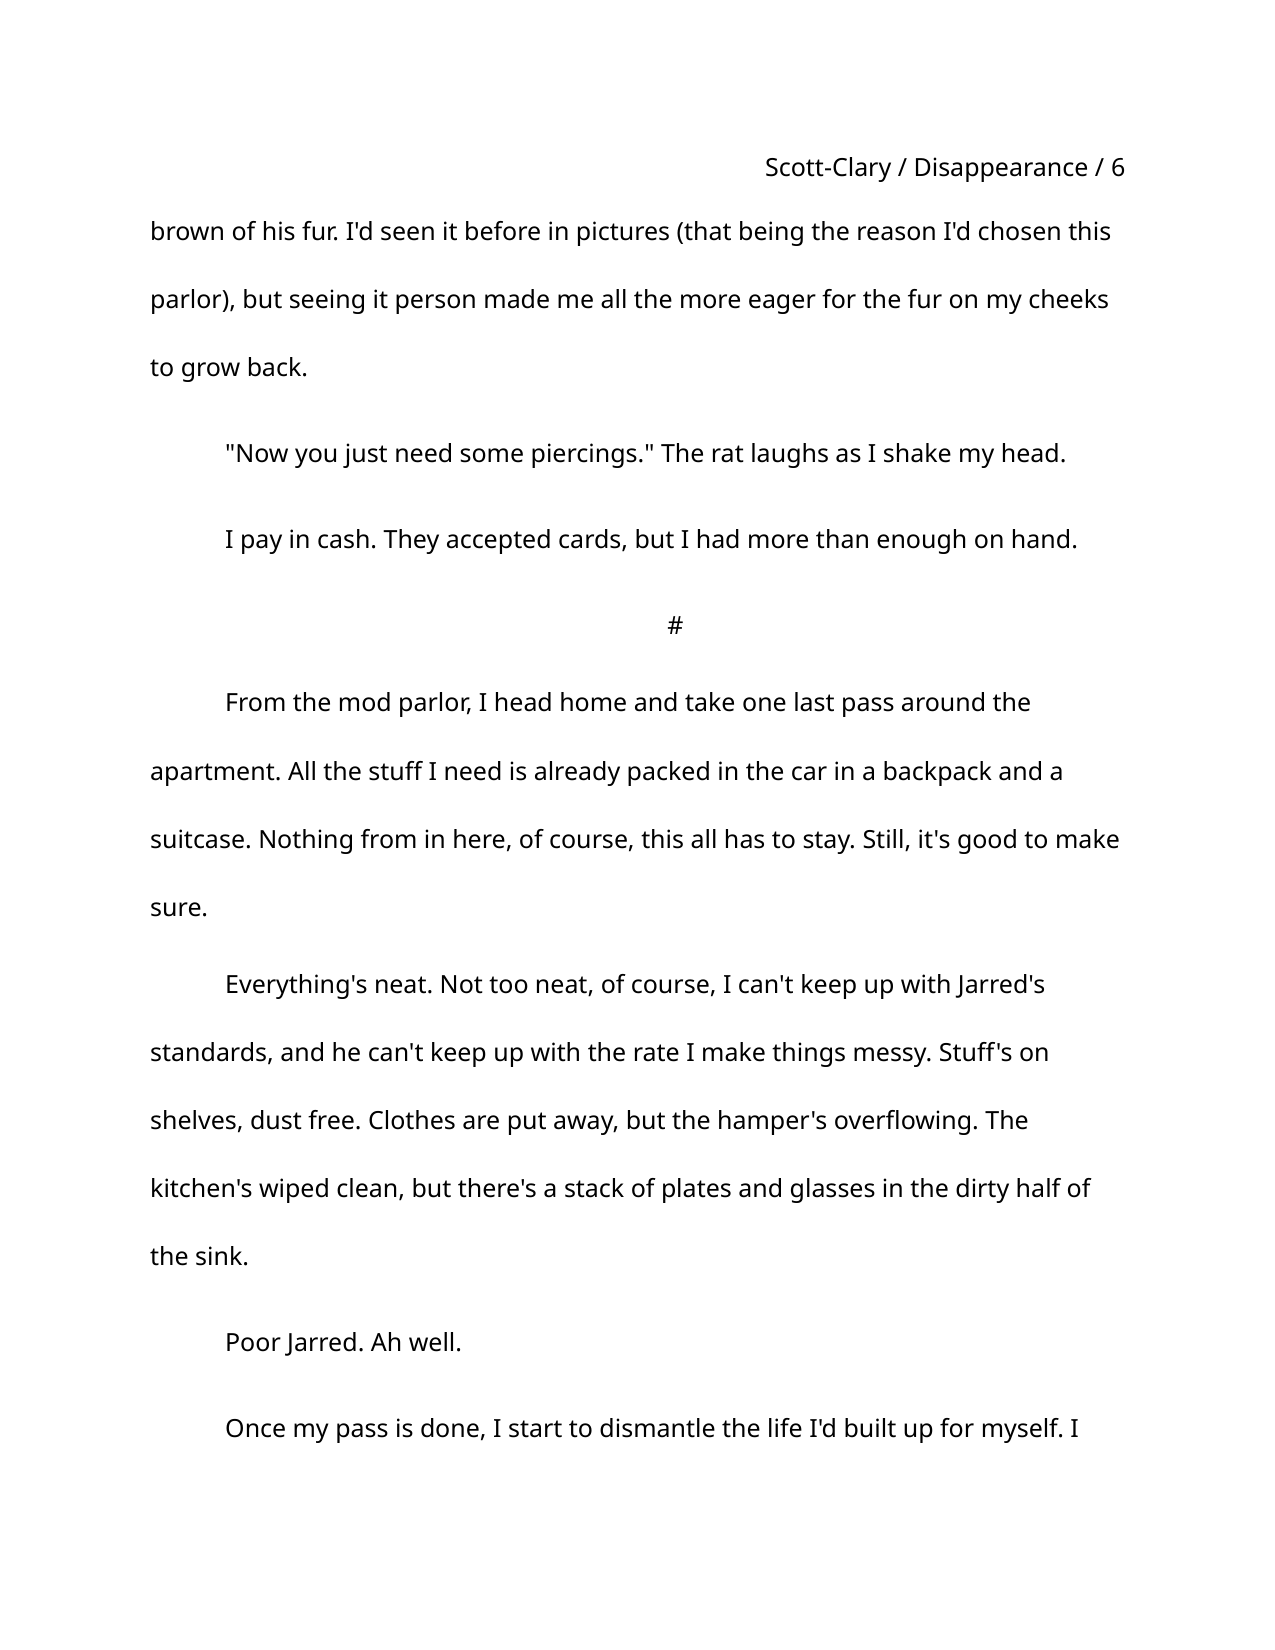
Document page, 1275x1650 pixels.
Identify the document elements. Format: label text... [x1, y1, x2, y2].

text # [150, 608, 1125, 642]
text Poor Jarred. Ah well. [150, 1325, 1125, 1359]
text Once my pass is done, I start to dismantle the life I'd built up for myself. I [150, 1411, 1125, 1445]
text I pay in cash. They accepted cards, but I had more than enough on hand. [150, 522, 1125, 556]
text From the mod parlor, I head home and take one last pass around the apartment. All the stuff I need is already packed in the car in a backpack and a suitcase. Nothing from in here, of course, this all has to stay. Still, it's good to make sure. [150, 685, 1125, 923]
text Everything's neat. Not too neat, of course, I can't keep up with Jarred's standards, and he can't keep up with the rate I make things messy. Stuff's on shelves, dust free. Clothes are put away, but the hamper's overflowing. The kitchen's wiped clean, but there's a stack of plates and glasses in the dirty half of the sink. [150, 966, 1125, 1273]
text brown of his fur. I'd seen it before in pictures (that being the reason I'd chosen this parlor), but seeing it person made me all the more eager for the fur on my cheeks to grow back. [150, 213, 1125, 384]
text "Now you just need some piercings." The rat laughs as I shake my head. [150, 436, 1125, 470]
